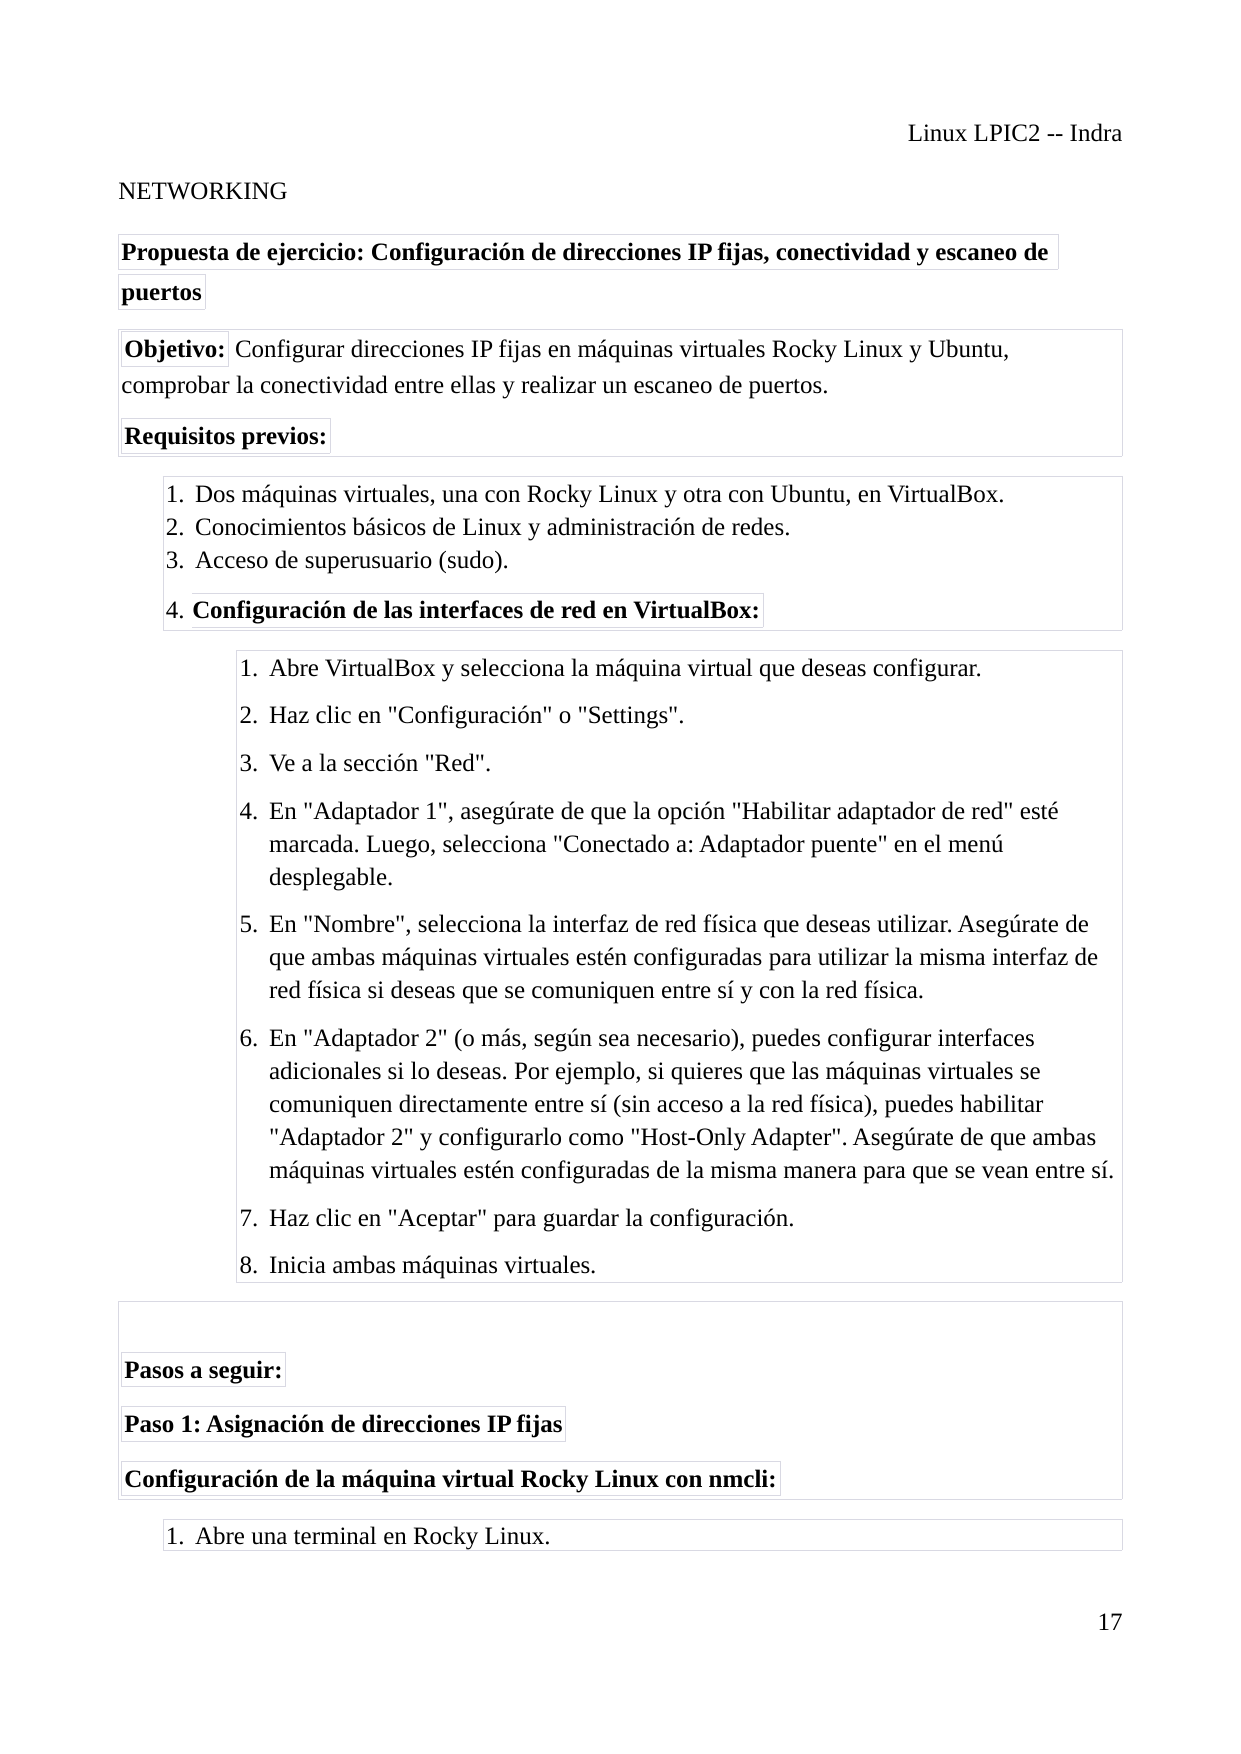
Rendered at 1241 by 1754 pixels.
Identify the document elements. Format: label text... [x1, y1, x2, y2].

list Acceso de superusuario (sudo). [164, 542, 1122, 573]
list Abre VirtualBox y selecciona la máquina virtual que deseas configurar. [237, 651, 1122, 682]
text Paso 1: Asignación de direcciones IP fijas [119, 1403, 1122, 1441]
list Configuración de las interfaces de red en VirtualBox: [164, 589, 1122, 630]
list En "Adaptador 2" (o más, según sea necesario), puedes configurar interfaces adicionales si lo deseas. Por ejemplo, si quieres que las máquinas virtuales se comuniquen directamente entre sí (sin acceso a la red física), puedes habilitar "Adaptador 2" y configurarlo como "Host-Only Adapter". Asegúrate de que ambas máquinas virtuales estén configuradas de la misma manera para que se vean entre sí. [237, 1020, 1122, 1184]
list Conocimientos básicos de Linux y administración de redes. [164, 509, 1122, 541]
text Configuración de la máquina virtual Rocky Linux con nmcli: [119, 1458, 1122, 1499]
list Dos máquinas virtuales, una con Rocky Linux y otra con Ubuntu, en VirtualBox. [164, 477, 1122, 507]
list Haz clic en "Aceptar" para guardar la configuración. [237, 1200, 1122, 1232]
text Objetivo: Configurar direcciones IP fijas en máquinas virtuales Rocky Linux y Ubuntu, comprobar la conectividad entre ellas y realizar un escaneo de puertos. [119, 330, 1122, 399]
text Requisitos previos: [119, 415, 1122, 456]
list En "Nombre", selecciona la interfaz de red física que deseas utilizar. Asegúrate de que ambas máquinas virtuales estén configuradas para utilizar la misma interfaz de red física si deseas que se comuniquen entre sí y con la red física. [237, 906, 1122, 1004]
list En "Adaptador 1", asegúrate de que la opción "Habilitar adaptador de red" esté marcada. Luego, selecciona "Conectado a: Adaptador puente" en el menú desplegable. [237, 793, 1122, 891]
list Inicia ambas máquinas virtuales. [237, 1247, 1122, 1282]
text Propuesta de ejercicio: Configuración de direcciones IP fijas, conectividad y escaneo de puertos [118, 234, 1122, 309]
list Abre una terminal en Rocky Linux. [164, 1520, 1122, 1550]
list Haz clic en "Configuración" o "Settings". [237, 698, 1122, 729]
text NETWORKING [118, 176, 1122, 205]
list Ve a la sección "Red". [237, 745, 1122, 777]
text Pasos a seguir: [119, 1349, 1122, 1386]
